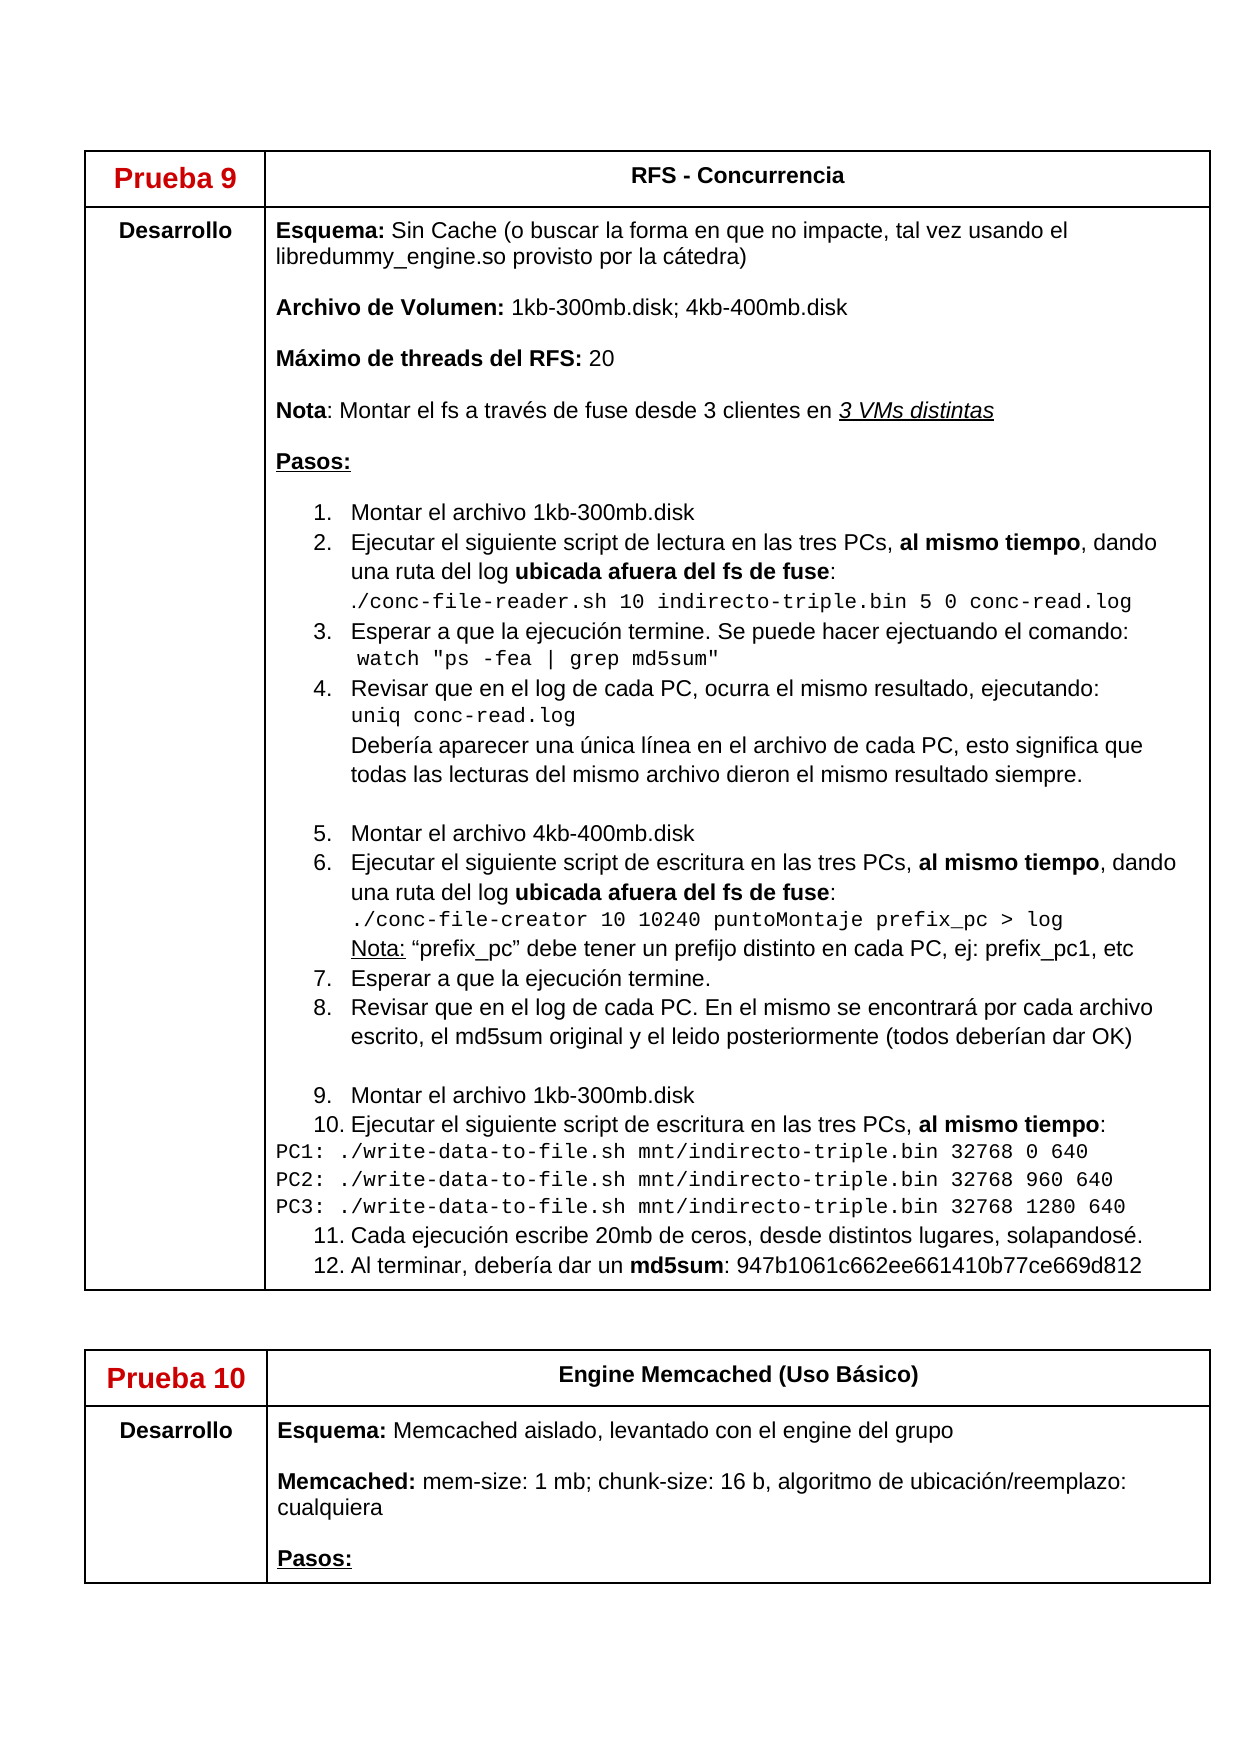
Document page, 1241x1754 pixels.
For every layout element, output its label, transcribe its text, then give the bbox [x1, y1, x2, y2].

table_header Prueba 10 [86, 1351, 266, 1405]
table_cell Desarrollo [86, 208, 264, 1288]
table_header Engine Memcached (Uso Básico) [268, 1351, 1209, 1405]
table_cell Esquema: Memcached aislado, levantado con el engine del grupo Memcached: mem-size: 1 mb; chunk-size: 16 b, algoritmo de ubicación/reemplazo: cualquiera Pasos: Almacenar 5 (cinco) strings distintos: ./mset key1 string1 [ip] [puerto] ./mset key2 string2 [ip] [puerto] <etc> Obtener cada uno de los tres valores y comprobar que son los mismos ./mget key1 [ip] [puerto] => string1 <etc> Borrar las key1 y key2 y realizar un nuevo get para comprobar el borrado ./mdelete.sh key1 [ip] [puerto] (idem para key2) Realizar un flush de todo y comprobar que no quedó ninguna key ./mflush.sh [ip] [puerto] [268, 1407, 1209, 1582]
table_header RFS - Concurrencia [266, 152, 1209, 206]
table_cell Esquema: Sin Cache (o buscar la forma en que no impacte, tal vez usando el libredummy_engine.so provisto por la cátedra) Archivo de Volumen: 1kb-300mb.disk; 4kb-400mb.disk Máximo de threads del RFS: 20 Nota: Montar el fs a través de fuse desde 3 clientes en 3 VMs distintas Pasos: Montar el archivo 1kb-300mb.disk Ejecutar el siguiente script de lectura en las tres PCs, al mismo tiempo, dando una ruta del log ubicada afuera del fs de fuse: ./conc-file-reader.sh 10 indirecto-triple.bin 5 0 conc-read.log Esperar a que la ejecución termine. Se puede hacer ejectuando el comando: watch "ps -fea | grep md5sum" Revisar que en el log de cada PC, ocurra el mismo resultado, ejecutando: uniq conc-read.log Debería aparecer una única línea en el archivo de cada PC, esto significa que todas las lecturas del mismo archivo dieron el mismo resultado siempre. Montar el archivo 4kb-400mb.disk Ejecutar el siguiente script de escritura en las tres PCs, al mismo tiempo, dando una ruta del log ubicada afuera del fs de fuse: ./conc-file-creator 10 10240 puntoMontaje prefix_pc > log Nota: “prefix_pc” debe tener un prefijo distinto en cada PC, ej: prefix_pc1, etc Esperar a que la ejecución termine. Revisar que en el log de cada PC. En el mismo se encontrará por cada archivo escrito, el md5sum original y el leido posteriormente (todos deberían dar OK) Montar el archivo 1kb-300mb.disk Ejecutar el siguiente script de escritura en las tres PCs, al mismo tiempo: PC1: ./write-data-to-file.sh mnt/indirecto-triple.bin 32768 0 640 PC2: ./write-data-to-file.sh mnt/indirecto-triple.bin 32768 960 640 PC3: ./write-data-to-file.sh mnt/indirecto-triple.bin 32768 1280 640 Cada ejecución escribe 20mb de ceros, desde distintos lugares, solapandosé. Al terminar, debería dar un md5sum: 947b1061c662ee661410b77ce669d812 [266, 208, 1209, 1288]
table_cell Desarrollo [86, 1407, 266, 1582]
table_header Prueba 9 [86, 152, 264, 206]
